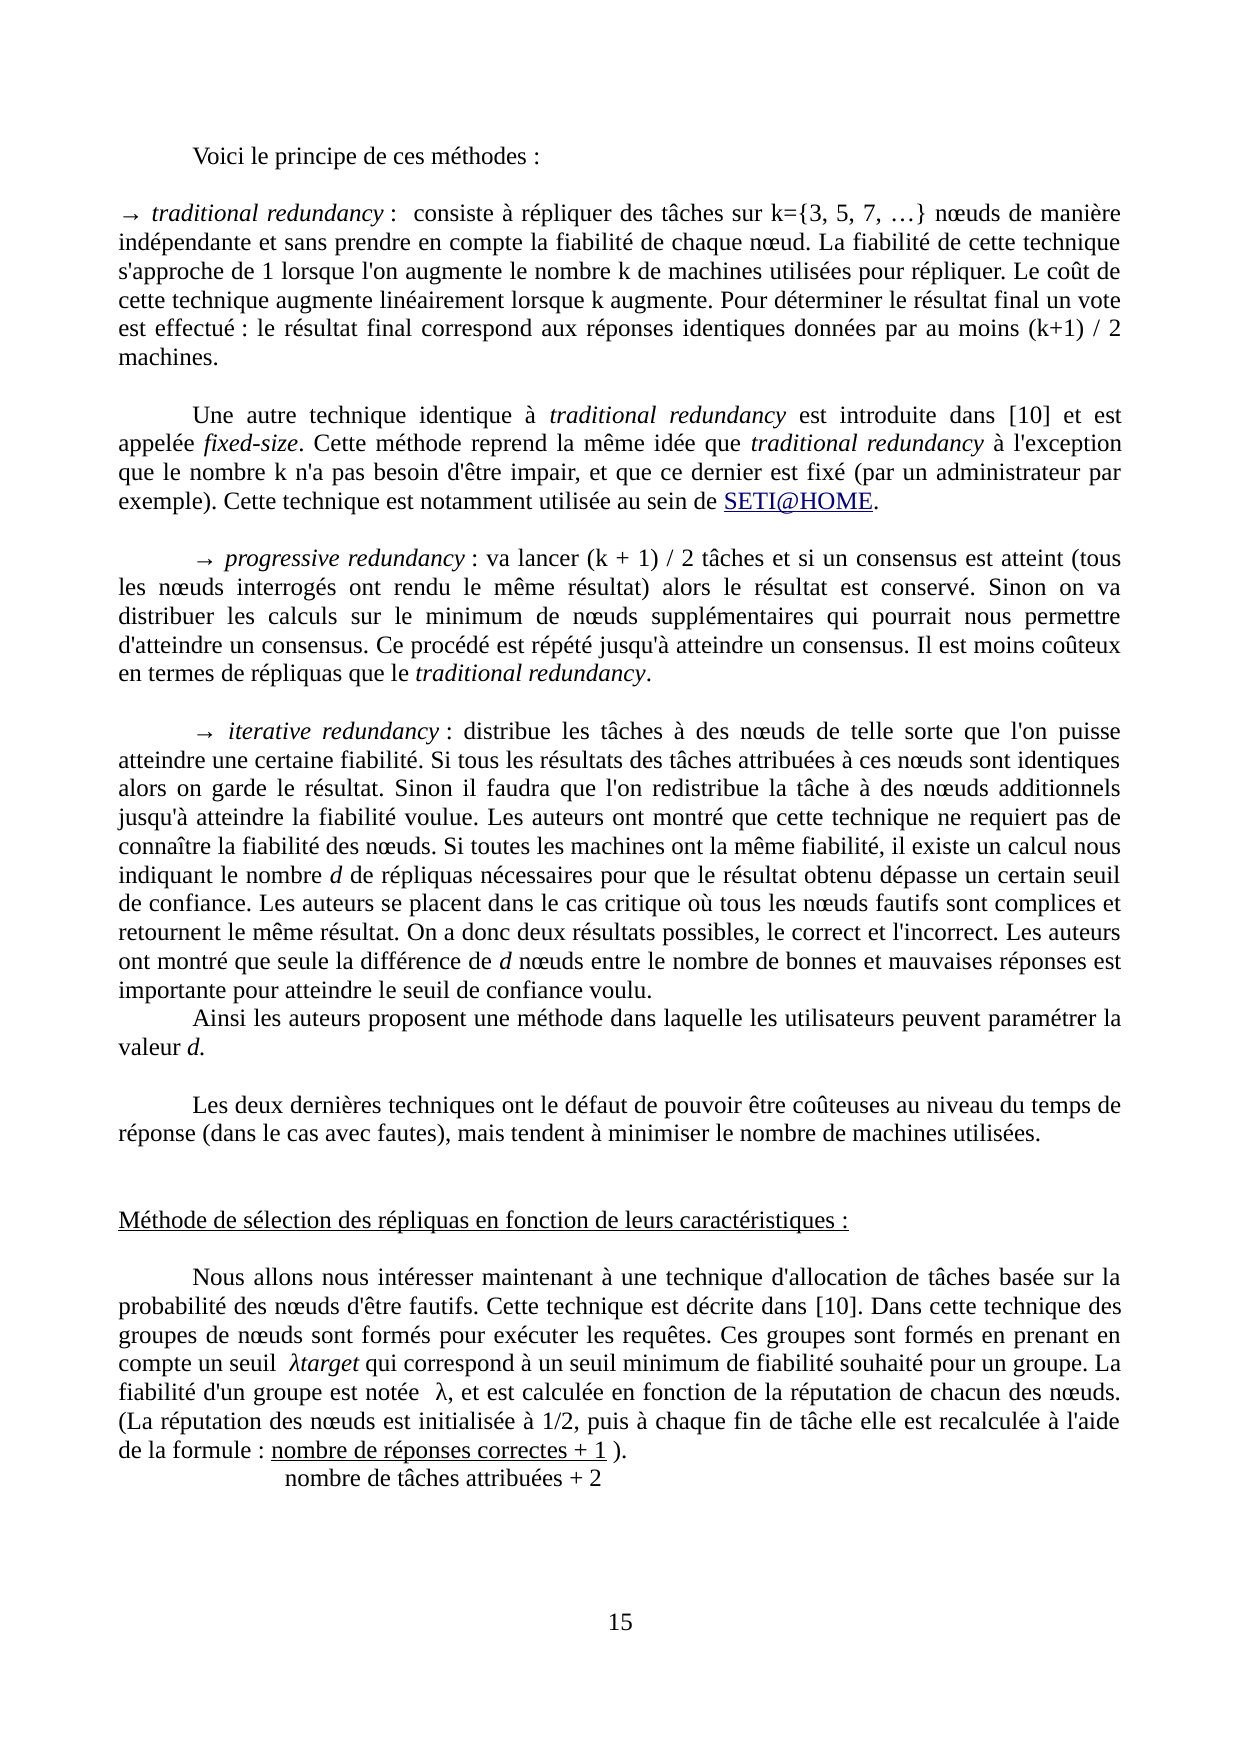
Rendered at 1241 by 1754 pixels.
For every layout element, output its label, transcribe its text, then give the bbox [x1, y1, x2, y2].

text Nous allons nous intéresser maintenant à une technique d'allocation de tâches basée sur la probabilité des nœuds d'être fautifs. Cette technique est décrite dans [10]. Dans cette technique des groupes de nœuds sont formés pour exécuter les requêtes. Ces groupes sont formés en prenant en compte un seuil λtarget qui correspond à un seuil minimum de fiabilité souhaité pour un groupe. La fiabilité d'un groupe est notée λ, et est calculée en fonction de la réputation de chacun des nœuds. (La réputation des nœuds est initialisée à 1/2, puis à chaque fin de tâche elle est recalculée à l'aide de la formule : nombre de réponses correctes + 1 ). [118, 1262, 1122, 1463]
text Méthode de sélection des répliquas en fonction de leurs caractéristiques : [118, 1205, 1122, 1233]
text → traditional redundancy : consiste à répliquer des tâches sur k={3, 5, 7, …} nœuds de manière indépendante et sans prendre en compte la fiabilité de chaque nœud. La fiabilité de cette technique s'approche de 1 lorsque l'on augmente le nombre k de machines utilisées pour répliquer. Le coût de cette technique augmente linéairement lorsque k augmente. Pour déterminer le résultat final un vote est effectué : le résultat final correspond aux réponses identiques données par au moins (k+1) / 2 machines. [118, 198, 1122, 371]
text Les deux dernières techniques ont le défaut de pouvoir être coûteuses au niveau du temps de réponse (dans le cas avec fautes), mais tendent à minimiser le nombre de machines utilisées. [118, 1090, 1122, 1147]
text Voici le principe de ces méthodes : [118, 141, 1122, 170]
text → progressive redundancy : va lancer (k + 1) / 2 tâches et si un consensus est atteint (tous les nœuds interrogés ont rendu le même résultat) alors le résultat est conservé. Sinon on va distribuer les calculs sur le minimum de nœuds supplémentaires qui pourrait nous permettre d'atteindre un consensus. Ce procédé est répété jusqu'à atteindre un consensus. Il est moins coûteux en termes de répliquas que le traditional redundancy. [118, 543, 1122, 687]
text nombre de tâches attribuées + 2 [118, 1463, 1122, 1492]
text Ainsi les auteurs proposent une méthode dans laquelle les utilisateurs peuvent paramétrer la valeur d. [118, 1003, 1122, 1061]
text Une autre technique identique à traditional redundancy est introduite dans [10] et est appelée fixed-size. Cette méthode reprend la même idée que traditional redundancy à l'exception que le nombre k n'a pas besoin d'être impair, et que ce dernier est fixé (par un administrateur par exemple). Cette technique est notamment utilisée au sein de SETI@HOME. [118, 400, 1122, 515]
text → iterative redundancy : distribue les tâches à des nœuds de telle sorte que l'on puisse atteindre une certaine fiabilité. Si tous les résultats des tâches attribuées à ces nœuds sont identiques alors on garde le résultat. Sinon il faudra que l'on redistribue la tâche à des nœuds additionnels jusqu'à atteindre la fiabilité voulue. Les auteurs ont montré que cette technique ne requiert pas de connaître la fiabilité des nœuds. Si toutes les machines ont la même fiabilité, il existe un calcul nous indiquant le nombre d de répliquas nécessaires pour que le résultat obtenu dépasse un certain seuil de confiance. Les auteurs se placent dans le cas critique où tous les nœuds fautifs sont complices et retournent le même résultat. On a donc deux résultats possibles, le correct et l'incorrect. Les auteurs ont montré que seule la différence de d nœuds entre le nombre de bonnes et mauvaises réponses est importante pour atteindre le seuil de confiance voulu. [118, 716, 1122, 1003]
